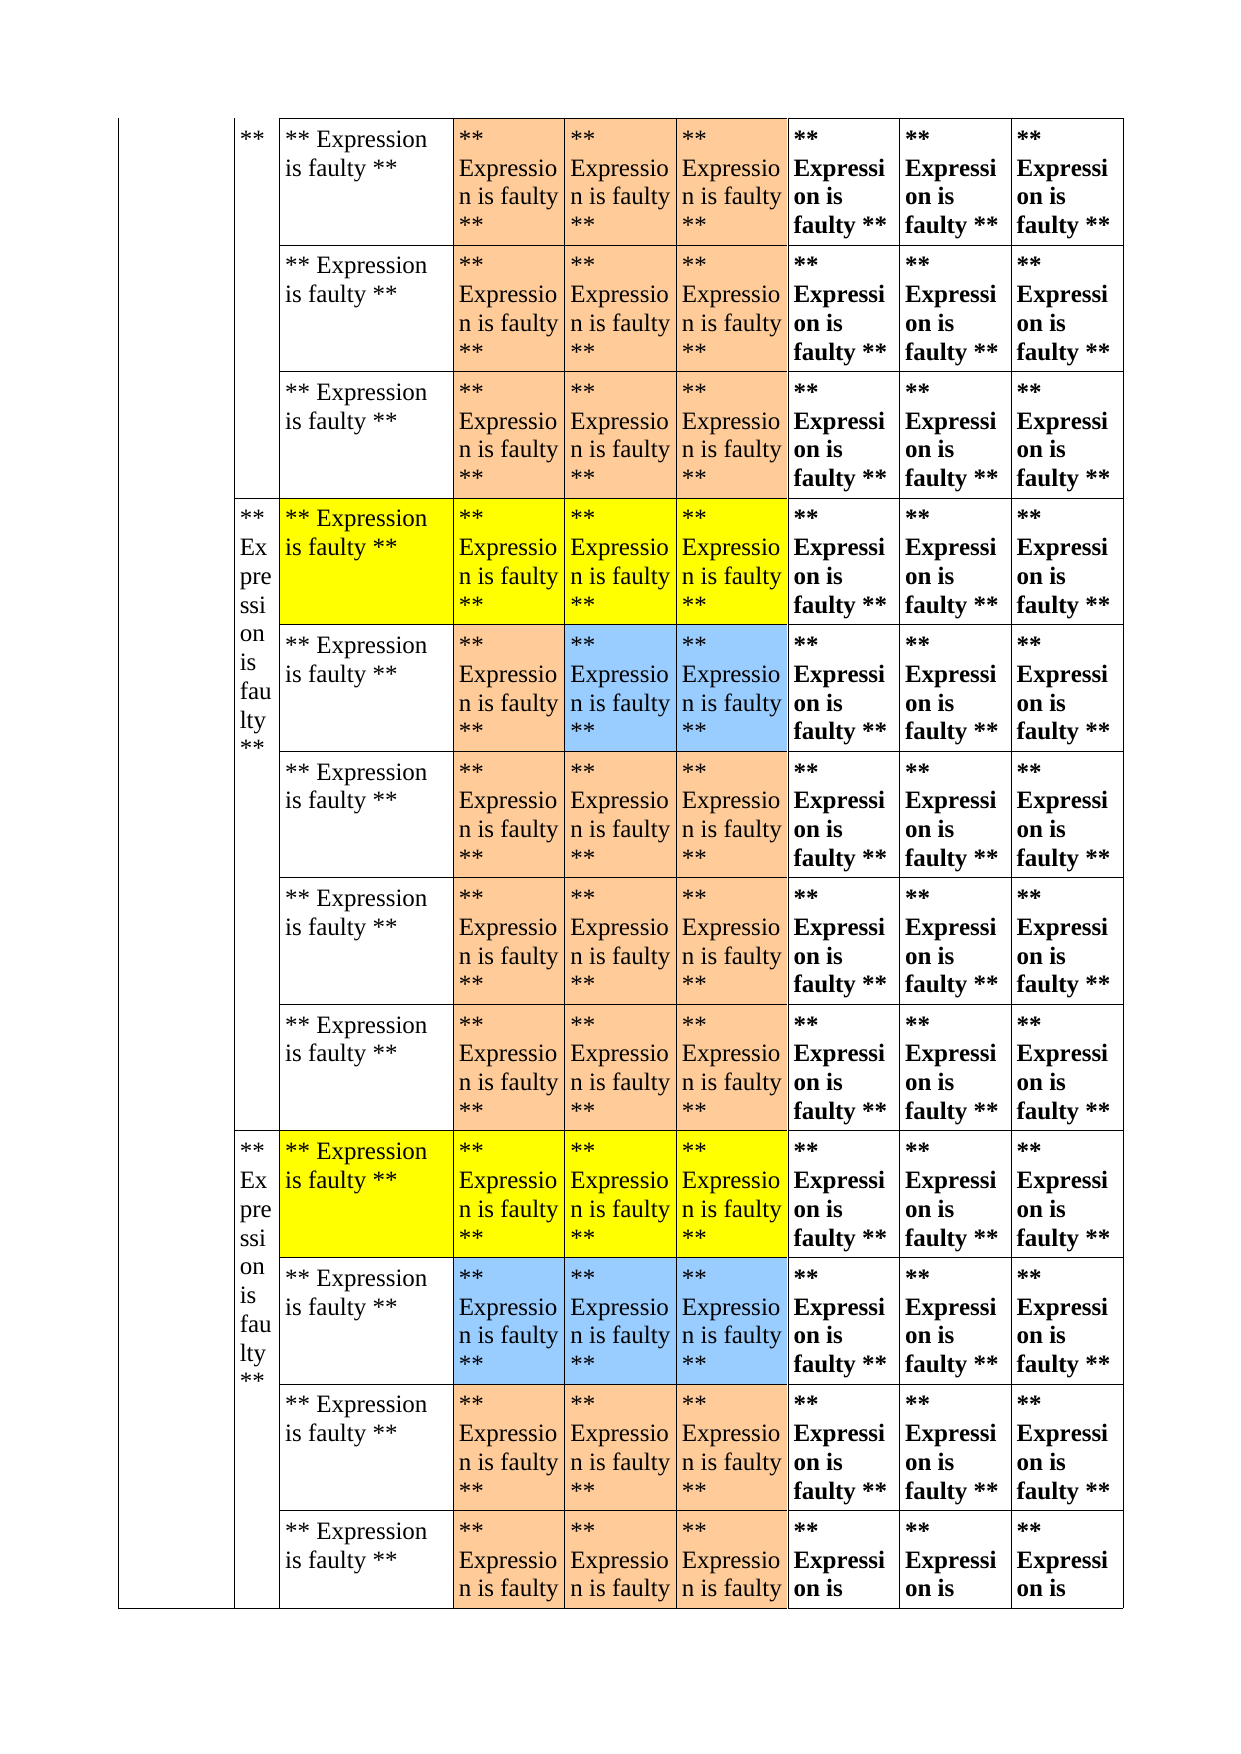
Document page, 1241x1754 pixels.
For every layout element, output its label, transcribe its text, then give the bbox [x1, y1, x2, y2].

table_cell 1,80E+308 [280, 372, 453, 498]
table_cell 1,80E+308 [280, 1005, 453, 1130]
table_cell 1,80E+308 [454, 1258, 564, 1384]
table_cell 1,80E+308 [565, 119, 676, 245]
table_cell 1,80E+308 [565, 1385, 676, 1510]
table_cell 1,80E+308 [565, 752, 676, 877]
table_cell 1,80E+308 [900, 1005, 1011, 1130]
table_cell 1,80E+308 [280, 1258, 453, 1384]
table_cell 1,80E+308 [789, 246, 899, 371]
table_cell 1,80E+308 [677, 1511, 787, 1608]
table_cell 1,80E+308 [789, 1258, 899, 1384]
table_cell 1,80E+308 [900, 1258, 1011, 1384]
table_cell 1,80E+308 [454, 1385, 564, 1510]
table_cell 1,80E+308 [280, 1511, 453, 1608]
table_cell 1,80E+308 [565, 499, 676, 624]
table_cell 1,80E+308 [900, 119, 1011, 245]
table_cell 1,80E+308 [454, 119, 564, 245]
table_cell 1,80E+308 [565, 1131, 676, 1257]
table_cell 1,80E+308 [900, 246, 1011, 371]
table_cell 1,80E+308 [565, 1005, 676, 1130]
table_cell 1,80E+308 [900, 1131, 1011, 1257]
table_cell 1,80E+308 [119, 118, 234, 1608]
table_cell 1,80E+308 [280, 625, 453, 751]
table_cell 1,80E+308 [900, 878, 1011, 1004]
table_cell 1,80E+308 [900, 752, 1011, 877]
table_cell 1,80E+308 [235, 499, 279, 1130]
table_cell 1,80E+308 [1012, 499, 1123, 624]
table_cell 1,80E+308 [900, 1511, 1011, 1608]
table_cell 1,80E+308 [280, 246, 453, 371]
table_cell 1,80E+308 [280, 752, 453, 877]
table_cell 1,80E+308 [454, 499, 564, 624]
table_cell 1,80E+308 [789, 499, 899, 624]
table_cell 1,80E+308 [280, 1385, 453, 1510]
table_cell 1,80E+308 [280, 1131, 453, 1257]
table_cell 1,80E+308 [565, 1258, 676, 1384]
table_cell 1,80E+308 [1012, 246, 1123, 371]
table_cell 1,80E+308 [1012, 119, 1123, 245]
table_cell 1,80E+308 [900, 372, 1011, 498]
table_cell 1,80E+308 [1012, 372, 1123, 498]
table_cell 1,80E+308 [789, 372, 899, 498]
table_cell 1,80E+308 [900, 499, 1011, 624]
table_cell 1,80E+308 [454, 1005, 564, 1130]
table_cell 1,80E+308 [677, 499, 787, 624]
table_cell 1,80E+308 [565, 1511, 676, 1608]
table_cell 1,80E+308 [789, 1511, 899, 1608]
table_cell 1,80E+308 [677, 1258, 787, 1384]
table_cell 1,80E+308 [677, 625, 787, 751]
table_cell 1,80E+308 [280, 878, 453, 1004]
table_cell 1,80E+308 [454, 752, 564, 877]
table_cell 1,80E+308 [1012, 1005, 1123, 1130]
table_cell 1,80E+308 [677, 246, 787, 371]
table_cell 1,80E+308 [565, 246, 676, 371]
table_cell 1,80E+308 [565, 372, 676, 498]
table_cell 1,80E+308 [565, 878, 676, 1004]
table_cell 1,80E+308 [677, 1005, 787, 1130]
table_cell 1,80E+308 [1012, 1131, 1123, 1257]
table_cell 1,80E+308 [789, 625, 899, 751]
table_cell 1,80E+308 [454, 246, 564, 371]
table_cell 1,80E+308 [454, 878, 564, 1004]
table_cell 1,80E+308 [280, 119, 453, 245]
table_cell 1,80E+308 [677, 1131, 787, 1257]
table_cell 1,80E+308 [789, 1385, 899, 1510]
table_cell 1,80E+308 [1012, 1258, 1123, 1384]
table_cell 1,80E+308 [677, 119, 787, 245]
table_cell 1,80E+308 [1012, 752, 1123, 877]
table_cell 1,80E+308 [454, 625, 564, 751]
table_cell 1,80E+308 [565, 625, 676, 751]
table_cell 1,80E+308 [789, 752, 899, 877]
table_cell 1,80E+308 [789, 119, 899, 245]
table_cell 1,80E+308 [454, 372, 564, 498]
table_cell 1,80E+308 [789, 1005, 899, 1130]
table_cell 1,80E+308 [677, 1385, 787, 1510]
table_cell 1,80E+308 [235, 118, 279, 498]
table_cell 1,80E+308 [1012, 1511, 1123, 1608]
table_cell 1,80E+308 [900, 1385, 1011, 1510]
table_cell 1,80E+308 [900, 625, 1011, 751]
table_cell 1,80E+308 [454, 1131, 564, 1257]
table_cell 1,80E+308 [789, 1131, 899, 1257]
table_cell 1,80E+308 [454, 1511, 564, 1608]
table_cell 1,80E+308 [1012, 1385, 1123, 1510]
table_cell 1,80E+308 [677, 878, 787, 1004]
table_cell 1,80E+308 [280, 499, 453, 624]
table_cell 1,80E+308 [1012, 878, 1123, 1004]
table_cell 1,80E+308 [677, 752, 787, 877]
table_cell 1,80E+308 [1012, 625, 1123, 751]
table_cell 1,80E+308 [789, 878, 899, 1004]
table_cell 1,80E+308 [677, 372, 787, 498]
table_cell 1,80E+308 [235, 1131, 279, 1608]
